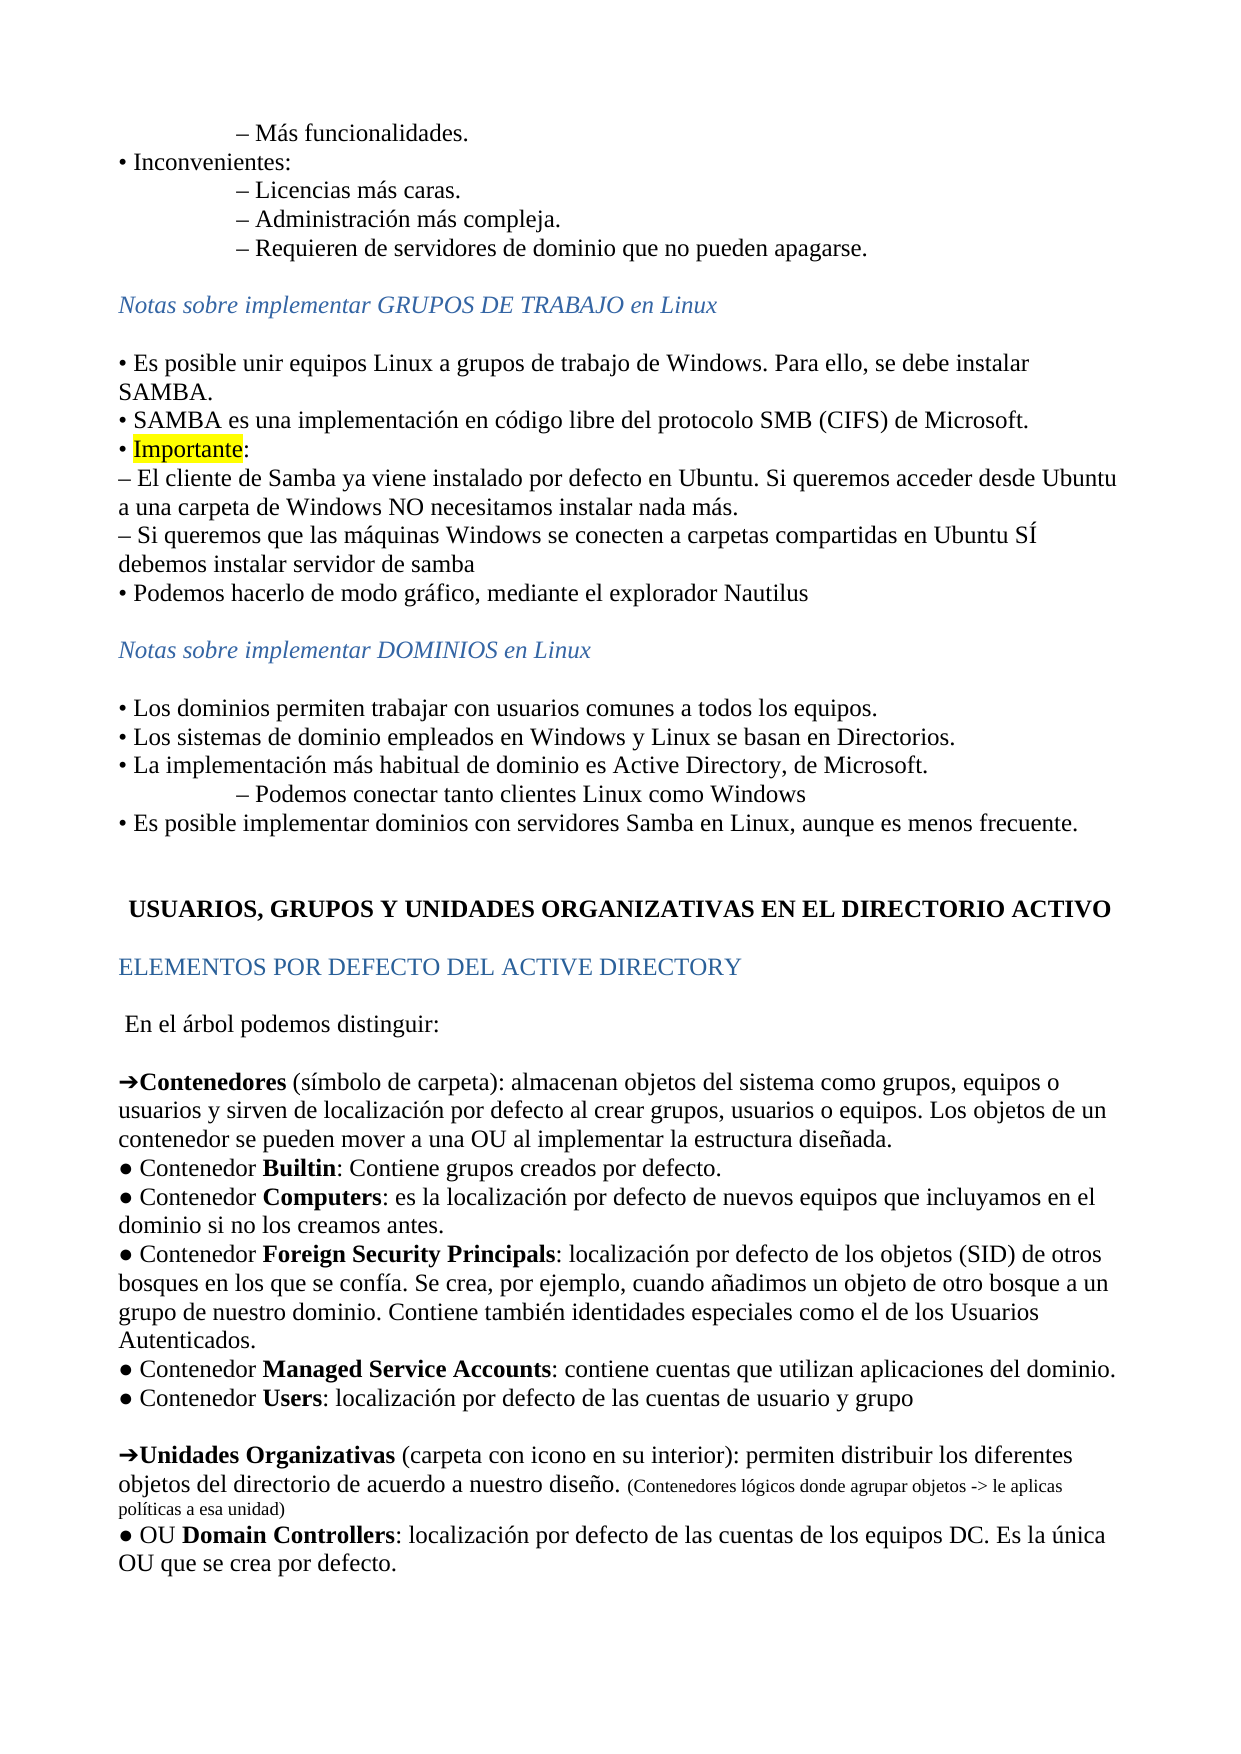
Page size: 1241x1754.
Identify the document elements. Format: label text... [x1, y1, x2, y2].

text • Es posible unir equipos Linux a grupos de trabajo de Windows. Para ello, se debe instalar SAMBA. [118, 348, 1122, 406]
text USUARIOS, GRUPOS Y UNIDADES ORGANIZATIVAS EN EL DIRECTORIO ACTIVO [118, 894, 1122, 923]
text ELEMENTOS POR DEFECTO DEL ACTIVE DIRECTORY [118, 952, 1122, 981]
text ● Contenedor Foreign Security Principals: localización por defecto de los objetos (SID) de otros bosques en los que se confía. Se crea, por ejemplo, cuando añadimos un objeto de otro bosque a un grupo de nuestro dominio. Contiene también identidades especiales como el de los Usuarios Autenticados. [118, 1239, 1122, 1354]
text – Licencias más caras. [118, 176, 1122, 204]
text – Si queremos que las máquinas Windows se conecten a carpetas compartidas en Ubuntu SÍ debemos instalar servidor de samba [118, 521, 1122, 578]
text • Los dominios permiten trabajar con usuarios comunes a todos los equipos. [118, 693, 1122, 722]
text ● Contenedor Computers: es la localización por defecto de nuevos equipos que incluyamos en el dominio si no los creamos antes. [118, 1182, 1122, 1239]
text ➔Contenedores (símbolo de carpeta): almacenan objetos del sistema como grupos, equipos o usuarios y sirven de localización por defecto al crear grupos, usuarios o equipos. Los objetos de un contenedor se pueden mover a una OU al implementar la estructura diseñada. [118, 1067, 1122, 1153]
text • Importante: [118, 434, 1122, 463]
text • Es posible implementar dominios con servidores Samba en Linux, aunque es menos frecuente. [118, 808, 1122, 837]
text – Más funcionalidades. [118, 118, 1122, 147]
text ➔Unidades Organizativas (carpeta con icono en su interior): permiten distribuir los diferentes objetos del directorio de acuerdo a nuestro diseño. (Contenedores lógicos donde agrupar objetos -> le aplicas políticas a esa unidad) [118, 1441, 1122, 1520]
text • La implementación más habitual de dominio es Active Directory, de Microsoft. [118, 751, 1122, 779]
text – Requieren de servidores de dominio que no pueden apagarse. [118, 233, 1122, 262]
text – Administración más compleja. [118, 204, 1122, 233]
text • Podemos hacerlo de modo gráfico, mediante el explorador Nautilus [118, 578, 1122, 607]
text ● Contenedor Managed Service Accounts: contiene cuentas que utilizan aplicaciones del dominio. ● Contenedor Users: localización por defecto de las cuentas de usuario y grupo [118, 1354, 1122, 1412]
text ● OU Domain Controllers: localización por defecto de las cuentas de los equipos DC. Es la única OU que se crea por defecto. [118, 1520, 1122, 1577]
text – Podemos conectar tanto clientes Linux como Windows [118, 779, 1122, 808]
text • Inconvenientes: [118, 147, 1122, 176]
text En el árbol podemos distinguir: [118, 1009, 1122, 1038]
text • SAMBA es una implementación en código libre del protocolo SMB (CIFS) de Microsoft. [118, 406, 1122, 434]
text Notas sobre implementar GRUPOS DE TRABAJO en Linux [118, 291, 1122, 319]
text Notas sobre implementar DOMINIOS en Linux [118, 636, 1122, 664]
text • Los sistemas de dominio empleados en Windows y Linux se basan en Directorios. [118, 722, 1122, 751]
text – El cliente de Samba ya viene instalado por defecto en Ubuntu. Si queremos acceder desde Ubuntu a una carpeta de Windows NO necesitamos instalar nada más. [118, 463, 1122, 521]
text ● Contenedor Builtin: Contiene grupos creados por defecto. [118, 1153, 1122, 1182]
